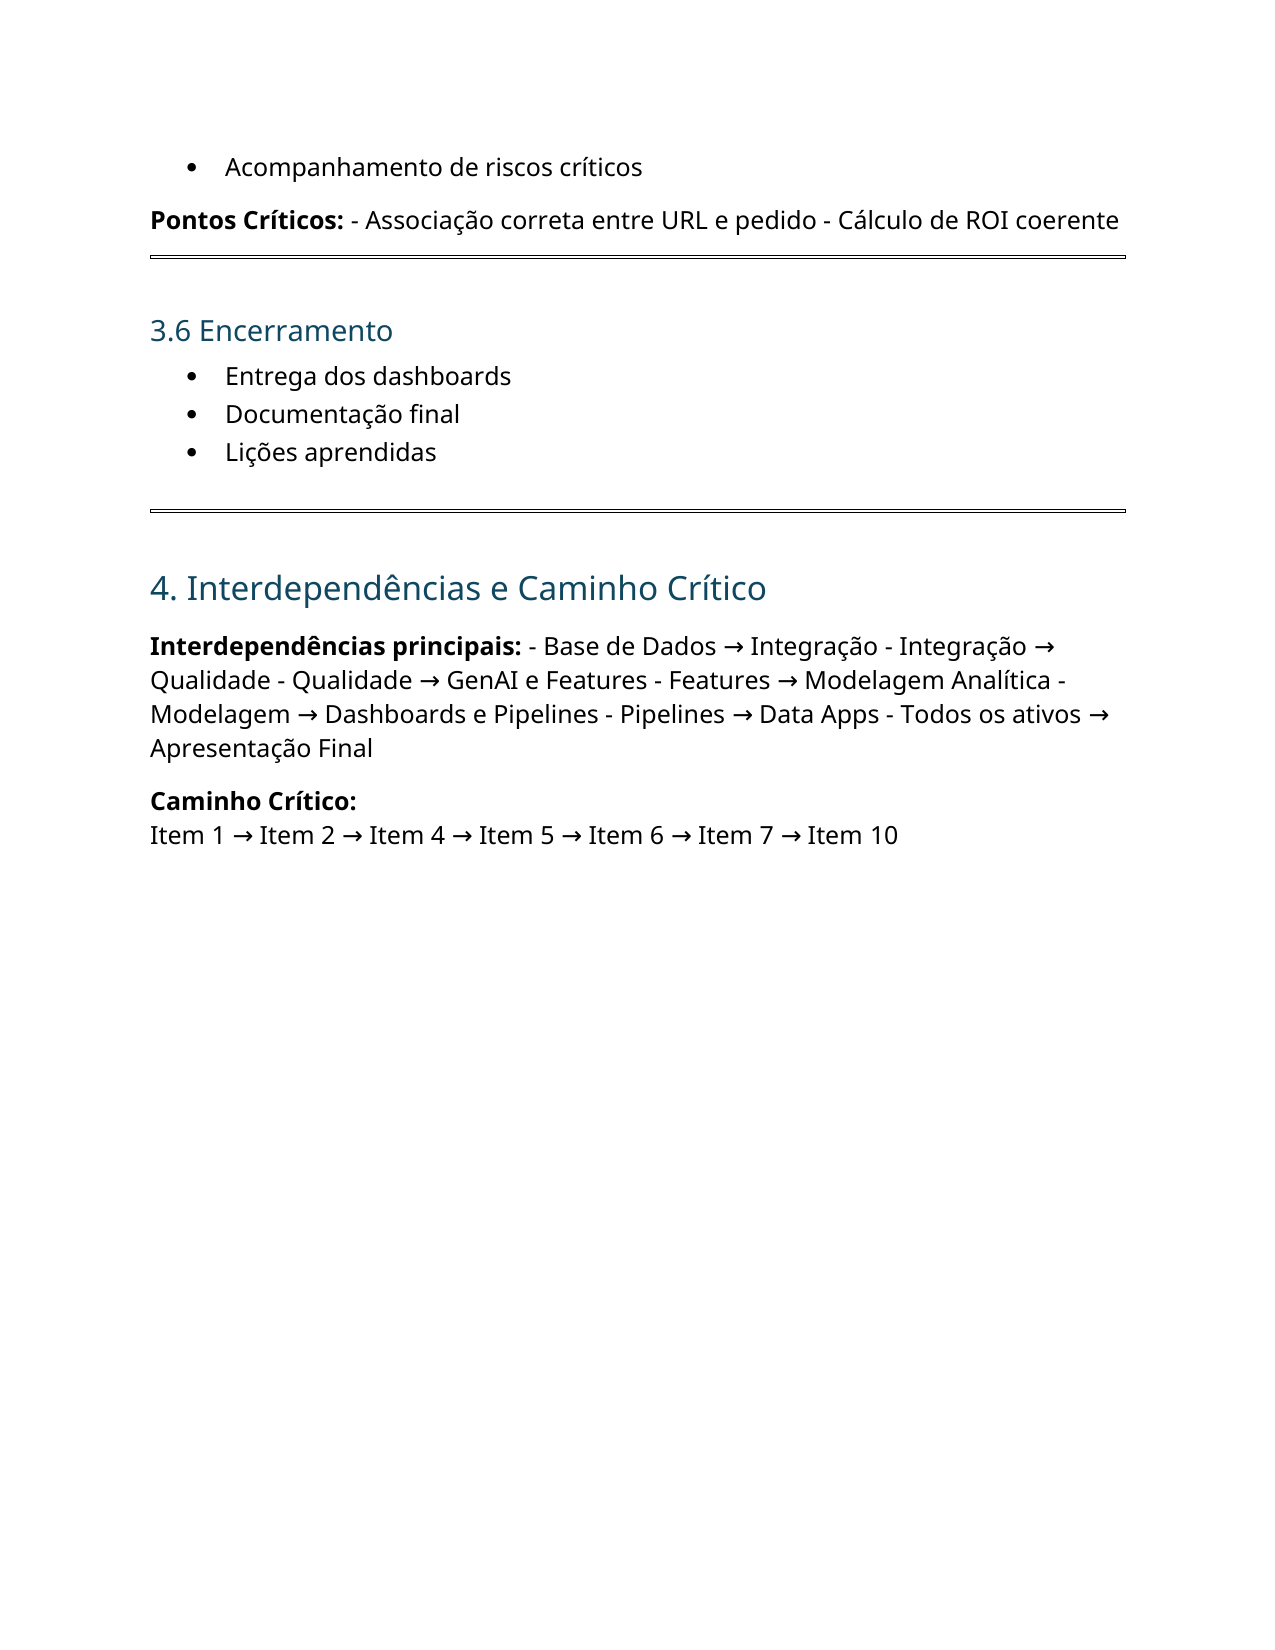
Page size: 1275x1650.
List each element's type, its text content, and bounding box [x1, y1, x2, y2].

list Documentação final [187, 396, 1125, 430]
subtitle 3.6 Encerramento [150, 311, 1125, 350]
subtitle 4. Interdependências e Caminho Crítico [150, 565, 1125, 610]
text Interdependências principais: - Base de Dados → Integração - Integração → Qualidade - Qualidade → GenAI e Features - Features → Modelagem Analítica - Modelagem → Dashboards e Pipelines - Pipelines → Data Apps - Todos os ativos → Apresentação Final [150, 629, 1125, 765]
text Pontos Críticos: - Associação correta entre URL e pedido - Cálculo de ROI coerente [150, 203, 1125, 237]
list Entrega dos dashboards [187, 358, 1125, 393]
text Caminho Crítico: Item 1 → Item 2 → Item 4 → Item 5 → Item 6 → Item 7 → Item 10 [150, 784, 1125, 852]
list Acompanhamento de riscos críticos [187, 150, 1125, 184]
list Lições aprendidas [187, 434, 1125, 468]
